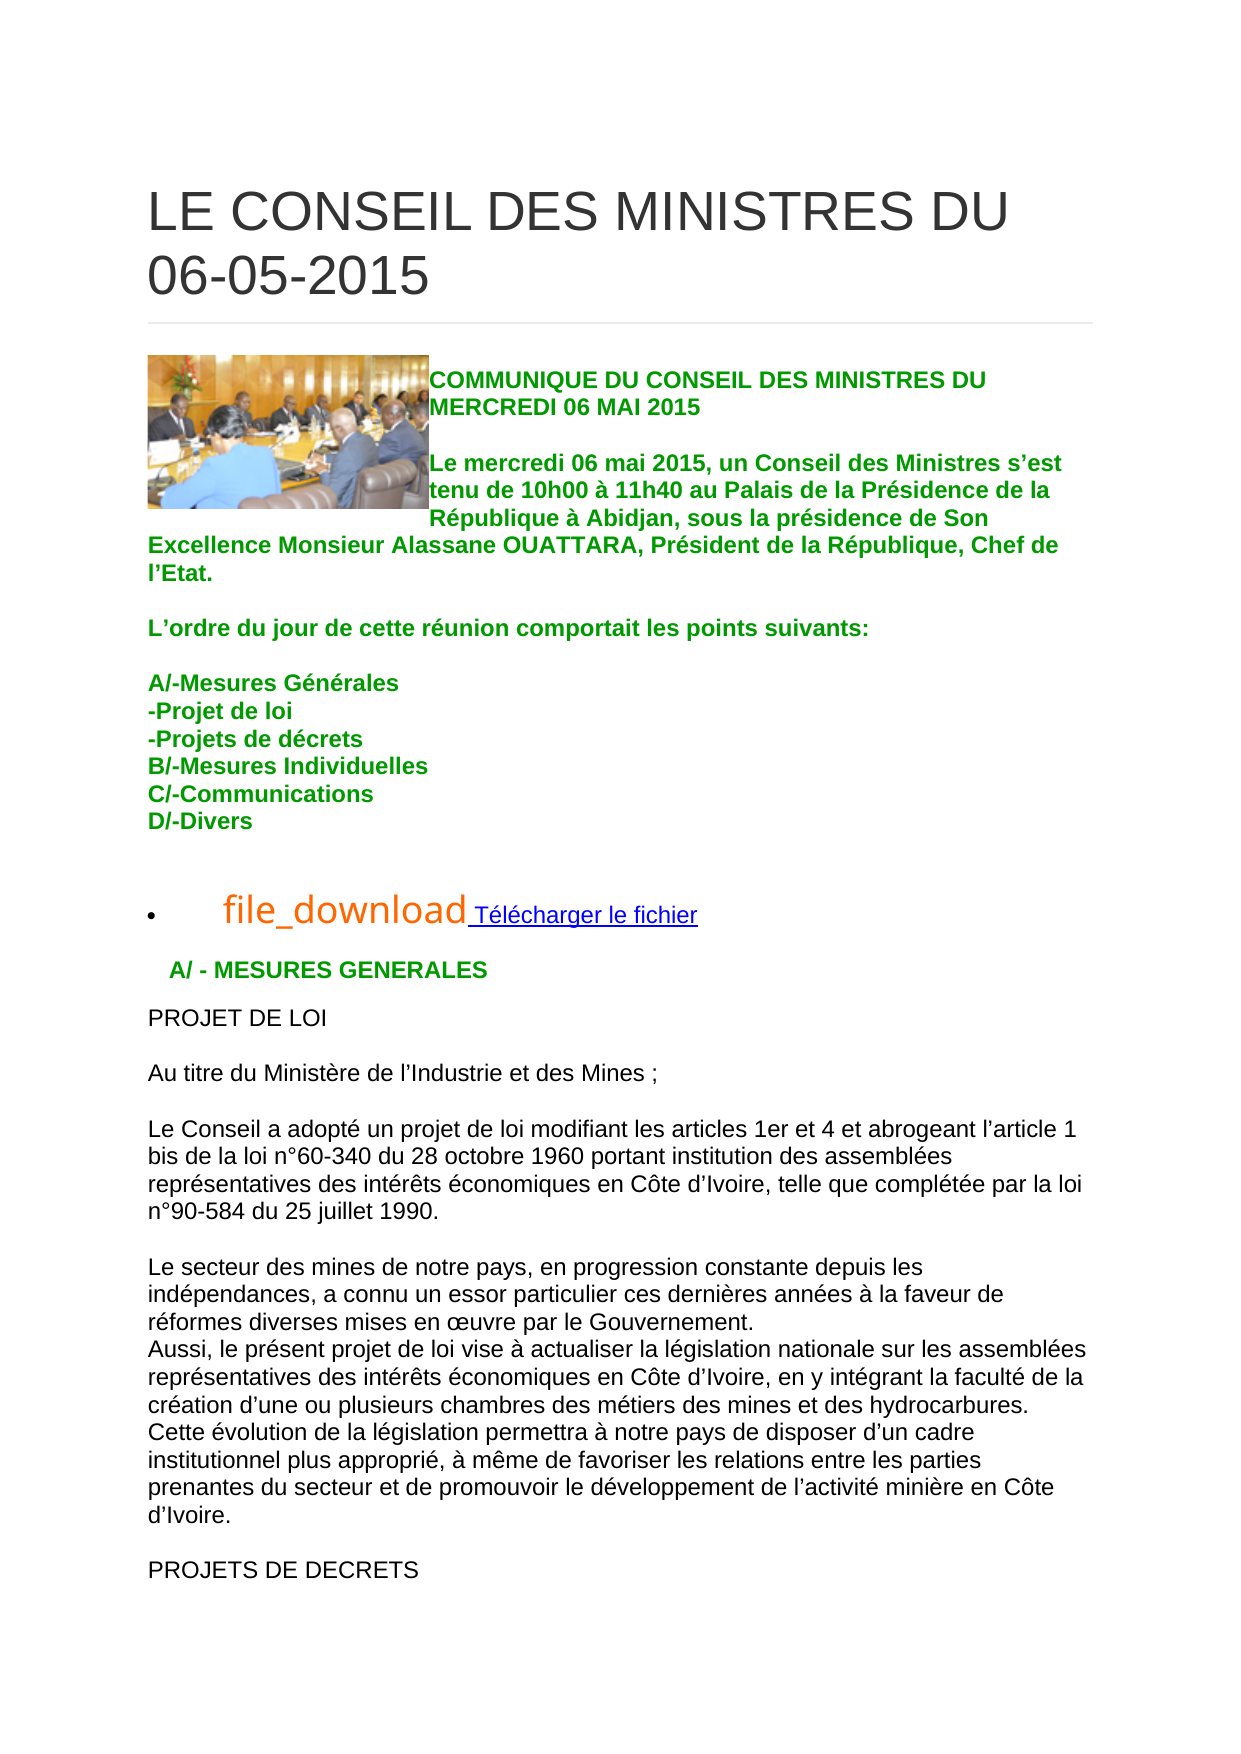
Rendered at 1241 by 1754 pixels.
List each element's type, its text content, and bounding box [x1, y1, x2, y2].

text A/ - MESURES GENERALES [148, 956, 1093, 983]
text PROJET DE LOI Au titre du Ministère de l’Industrie et des Mines ; Le Conseil a adopté un projet de loi modifiant les articles 1er et 4 et abrogeant l’article 1 bis de la loi n°60-340 du 28 octobre 1960 portant institution des assemblées représentatives des intérêts économiques en Côte d’Ivoire, telle que complétée par la loi n°90-584 du 25 juillet 1990. Le secteur des mines de notre pays, en progression constante depuis les indépendances, a connu un essor particulier ces dernières années à la faveur de réformes diverses mises en œuvre par le Gouvernement. Aussi, le présent projet de loi vise à actualiser la législation nationale sur les assemblées représentatives des intérêts économiques en Côte d’Ivoire, en y intégrant la faculté de la création d’une ou plusieurs chambres des métiers des mines et des hydrocarbures. Cette évolution de la législation permettra à notre pays de disposer d’un cadre institutionnel plus approprié, à même de favoriser les relations entre les parties prenantes du secteur et de promouvoir le développement de l’activité minière en Côte d’Ivoire. PROJETS DE DECRETS [148, 1004, 1093, 1584]
text LE CONSEIL DES MINISTRES DU 06-05-2015 [148, 179, 1093, 322]
list file_download Télécharger le fichier [148, 884, 1093, 935]
text COMMUNIQUE DU CONSEIL DES MINISTRES DU MERCREDI 06 MAI 2015 Le mercredi 06 mai 2015, un Conseil des Ministres s’est tenu de 10h00 à 11h40 au Palais de la Présidence de la République à Abidjan, sous la présidence de Son Excellence Monsieur Alassane OUATTARA, Président de la République, Chef de l’Etat. L’ordre du jour de cette réunion comportait les points suivants: A/-Mesures Générales -Projet de loi -Projets de décrets B/-Mesures Individuelles C/-Communications D/-Divers [148, 366, 1093, 863]
